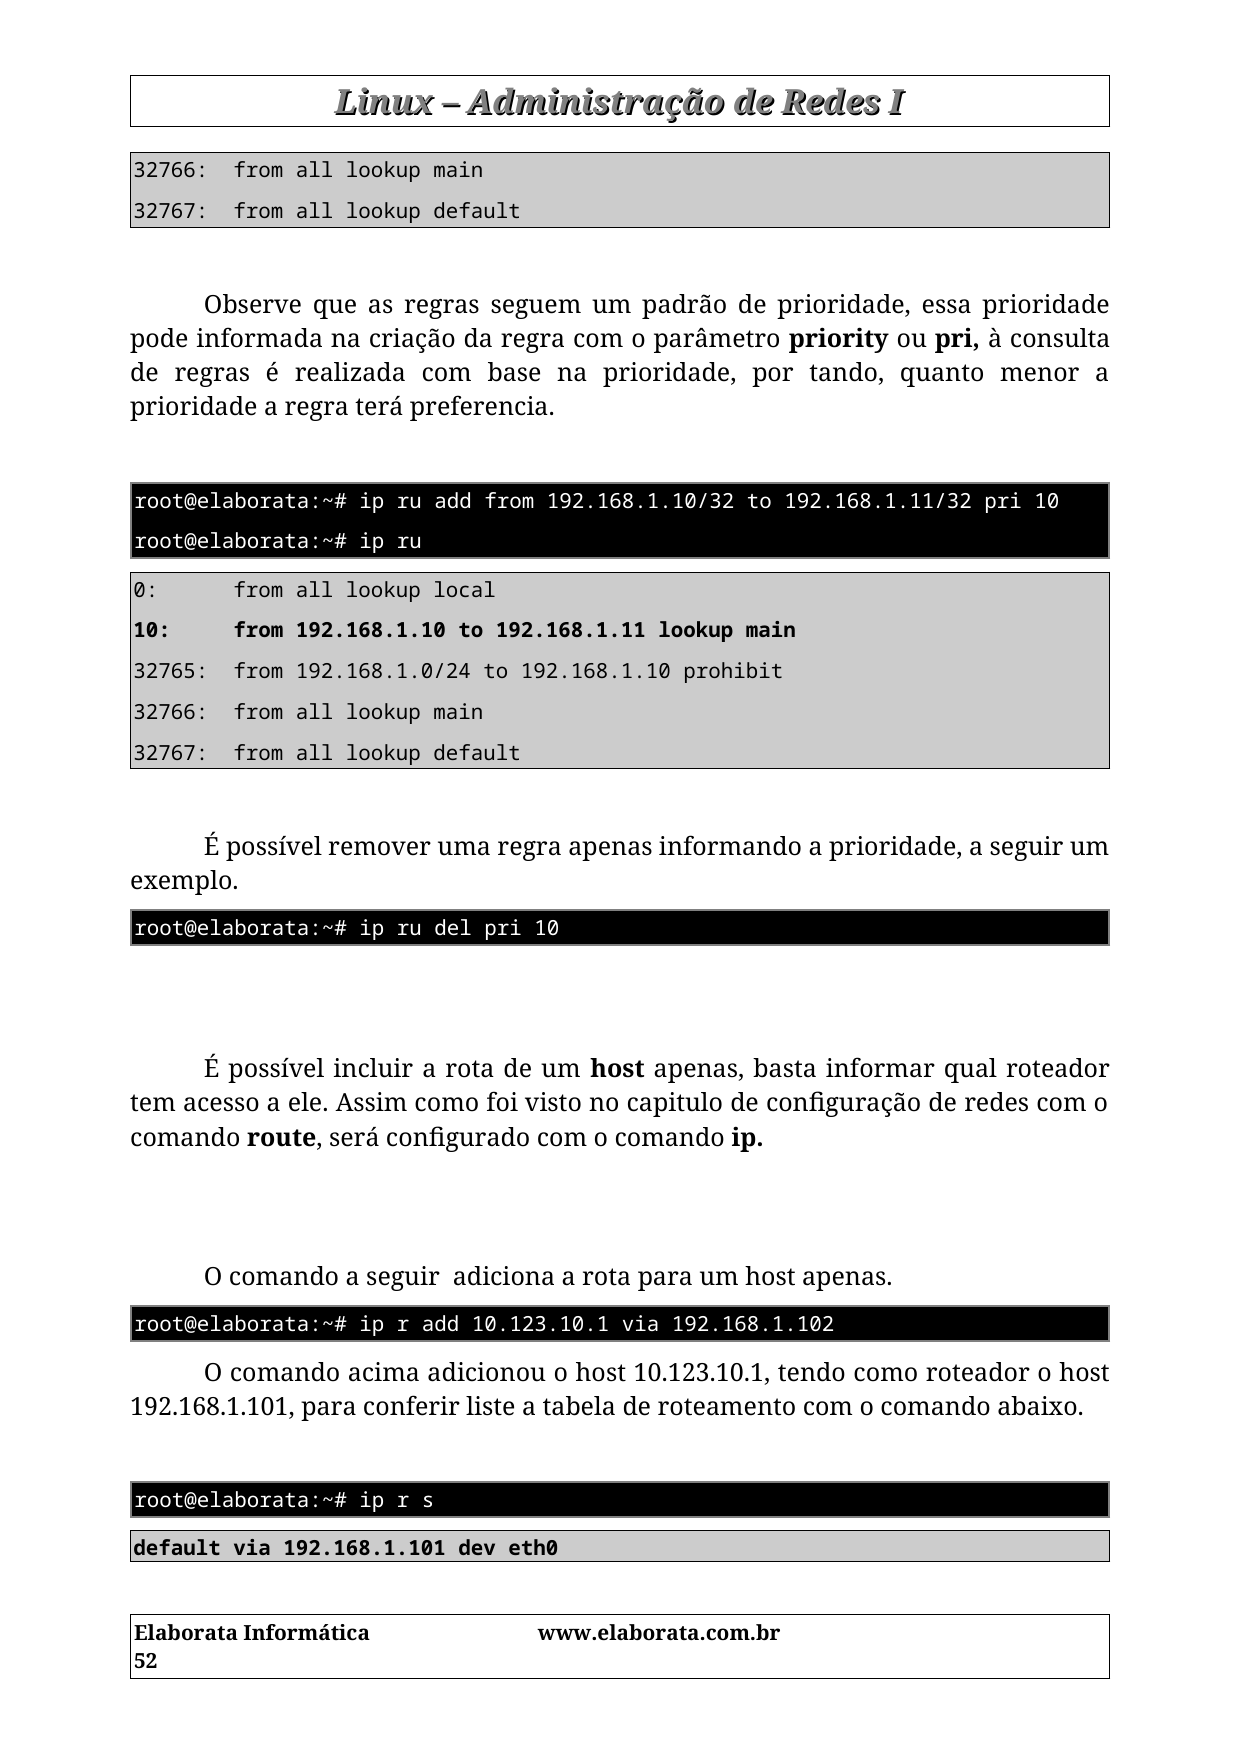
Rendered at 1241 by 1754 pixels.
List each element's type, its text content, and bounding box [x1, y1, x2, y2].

text 32766: from all lookup main [131, 153, 1109, 184]
text O comando a seguir adiciona a rota para um host apenas. [130, 1258, 1110, 1293]
text O comando acima adicionou o host 10.123.10.1, tendo como roteador o host 192.168.1.101, para conferir liste a tabela de roteamento com o comando abaixo. [130, 1354, 1110, 1422]
text Observe que as regras seguem um padrão de prioridade, essa prioridade pode informada na criação da regra com o parâmetro priority ou pri, à consulta de regras é realizada com base na prioridade, por tando, quanto menor a prioridade a regra terá preferencia. [130, 286, 1110, 423]
text root@elaborata:~# ip r add 10.123.10.1 via 192.168.1.102 [132, 1307, 1108, 1340]
text root@elaborata:~# ip ru [132, 522, 1108, 557]
text default via 192.168.1.101 dev eth0 [131, 1531, 1109, 1561]
text root@elaborata:~# ip ru add from 192.168.1.10/32 to 192.168.1.11/32 pri 10 [132, 484, 1108, 514]
text 0: from all lookup local [131, 573, 1109, 603]
text 32765: from 192.168.1.0/24 to 192.168.1.10 prohibit [131, 653, 1109, 685]
text 32767: from all lookup default [131, 735, 1109, 768]
text root@elaborata:~# ip r s [132, 1483, 1108, 1516]
text 32767: from all lookup default [131, 193, 1109, 227]
text 32766: from all lookup main [131, 694, 1109, 726]
text root@elaborata:~# ip ru del pri 10 [132, 911, 1108, 944]
text É possível remover uma regra apenas informando a prioridade, a seguir um exemplo. [130, 828, 1110, 897]
text É possível incluir a rota de um host apenas, basta informar qual roteador tem acesso a ele. Assim como foi visto no capitulo de configuração de redes com o comando route, será configurado com o comando ip. [130, 1051, 1110, 1153]
text 10: from 192.168.1.10 to 192.168.1.11 lookup main [131, 612, 1109, 644]
